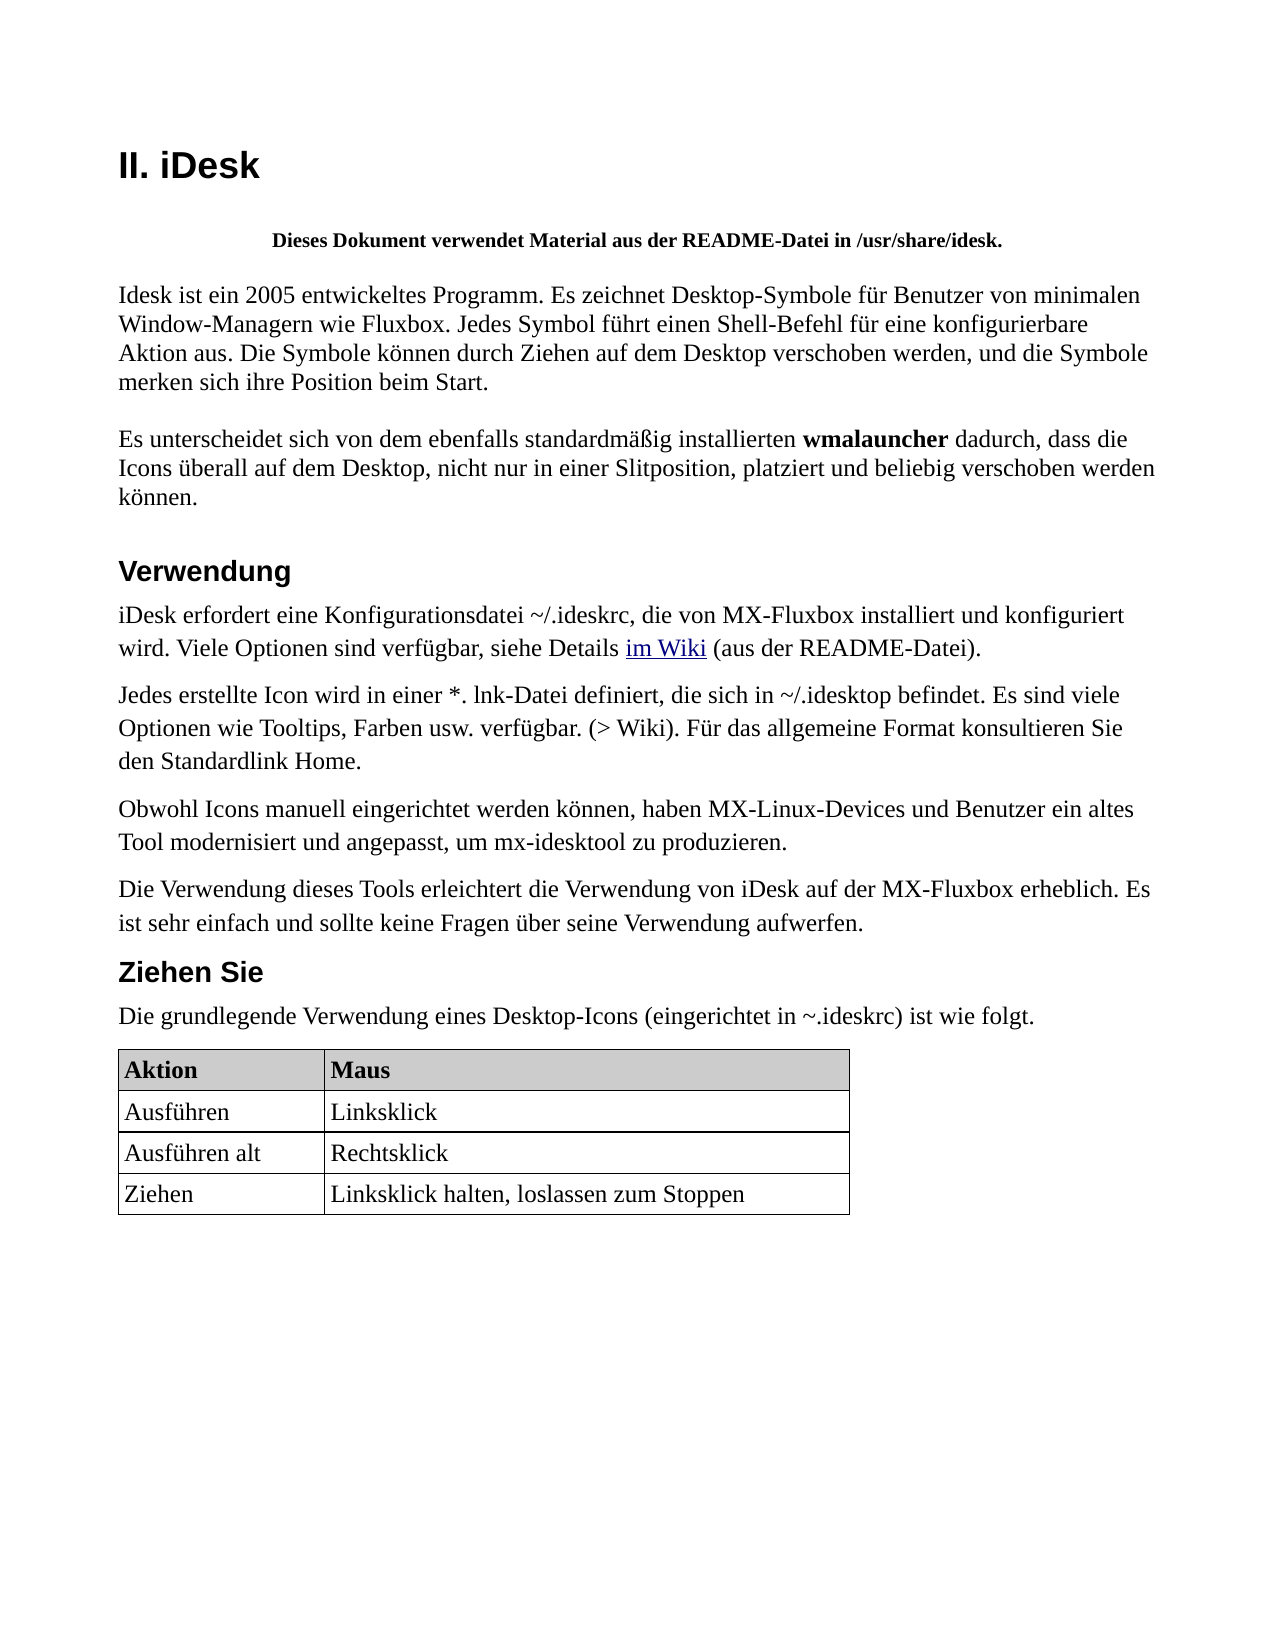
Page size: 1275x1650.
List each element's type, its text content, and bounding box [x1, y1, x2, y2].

text Es unterscheidet sich von dem ebenfalls standardmäßig installierten wmalauncher dadurch, dass die Icons überall auf dem Desktop, nicht nur in einer Slitposition, platziert und beliebig verschoben werden können. [118, 424, 1157, 510]
subtitle Verwendung [118, 554, 1157, 587]
text Idesk ist ein 2005 entwickeltes Programm. Es zeichnet Desktop-Symbole für Benutzer von minimalen Window-Managern wie Fluxbox. Jedes Symbol führt einen Shell-Befehl für eine konfigurierbare Aktion aus. Die Symbole können durch Ziehen auf dem Desktop verschoben werden, und die Symbole merken sich ihre Position beim Start. [118, 280, 1157, 395]
table_header Aktion [119, 1050, 324, 1090]
text Die grundlegende Verwendung eines Desktop-Icons (eingerichtet in ~.ideskrc) ist wie folgt. [118, 1001, 1157, 1030]
text Jedes erstellte Icon wird in einer *. lnk-Datei definiert, die sich in ~/.idesktop befindet. Es sind viele Optionen wie Tooltips, Farben usw. verfügbar. (> Wiki). Für das allgemeine Format konsultieren Sie den Standardlink Home. [118, 680, 1157, 775]
table_cell Linksklick halten, loslassen zum Stoppen [325, 1174, 849, 1214]
text Obwohl Icons manuell eingerichtet werden können, haben MX-Linux-Devices und Benutzer ein altes Tool modernisiert und angepasst, um mx-idesktool zu produzieren. [118, 794, 1157, 856]
table_cell Linksklick [325, 1091, 849, 1131]
table_header Maus [325, 1050, 849, 1090]
text Die Verwendung dieses Tools erleichtert die Verwendung von iDesk auf der MX-Fluxbox erheblich. Es ist sehr einfach und sollte keine Fragen über seine Verwendung aufwerfen. [118, 874, 1157, 936]
table_cell Ziehen [119, 1174, 324, 1214]
text iDesk erfordert eine Konfigurationsdatei ~/.ideskrc, die von MX-Fluxbox installiert und konfiguriert wird. Viele Optionen sind verfügbar, siehe Details im Wiki (aus der README-Datei). [118, 600, 1157, 661]
table_cell Ausführen [119, 1091, 324, 1131]
subtitle Ziehen Sie [118, 955, 1157, 989]
subtitle II. iDesk [118, 143, 1157, 186]
text Dieses Dokument verwendet Material aus der README-Datei in /usr/share/idesk. [118, 227, 1157, 252]
table_cell Ausführen alt [119, 1133, 324, 1173]
table_cell Rechtsklick [325, 1133, 849, 1173]
